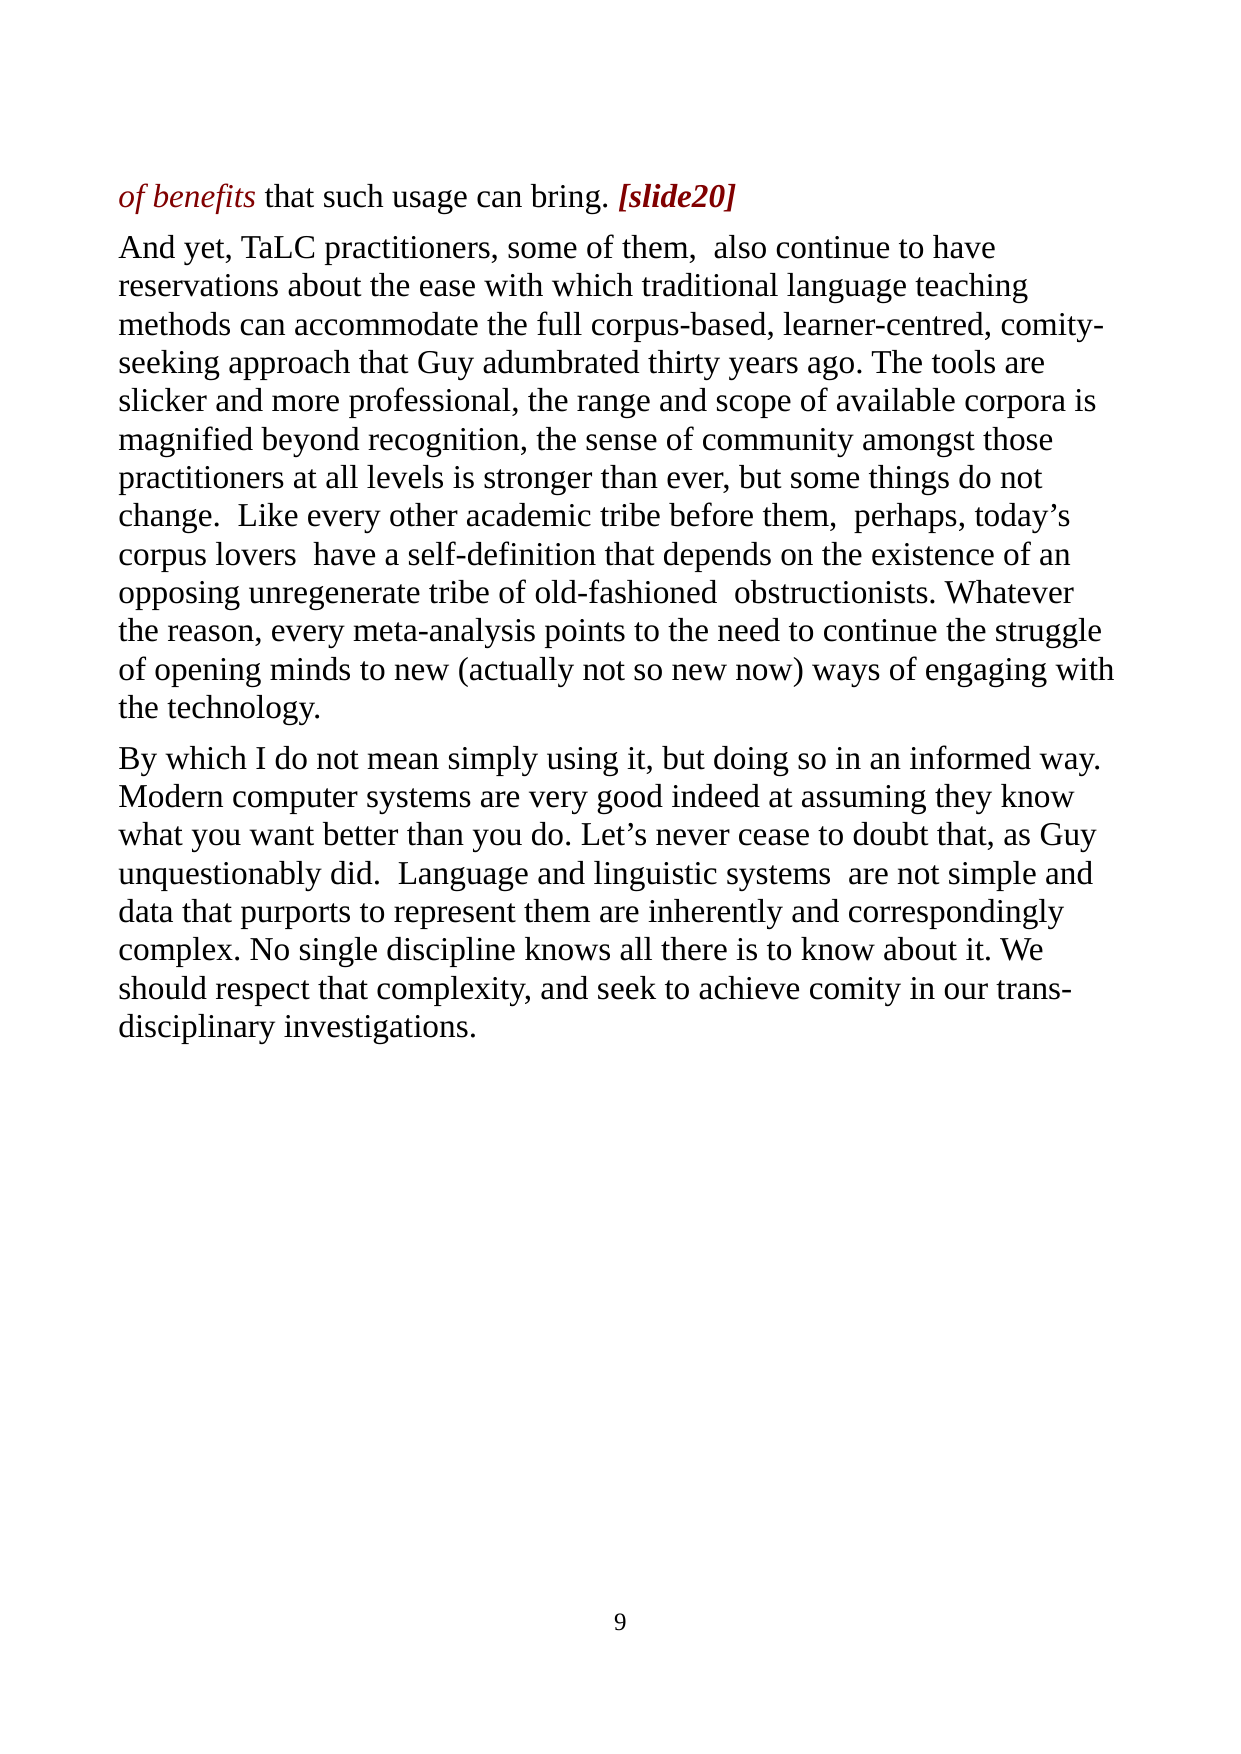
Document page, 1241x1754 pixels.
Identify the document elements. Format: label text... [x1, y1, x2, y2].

text of benefits that such usage can bring. [slide20] [118, 176, 1122, 215]
text By which I do not mean simply using it, but doing so in an informed way. Modern computer systems are very good indeed at assuming they know what you want better than you do. Let’s never cease to doubt that, as Guy unquestionably did. Language and linguistic systems are not simple and data that purports to represent them are inherently and correspondingly complex. No single discipline knows all there is to know about it. We should respect that complexity, and seek to achieve comity in our trans-disciplinary investigations. [118, 738, 1122, 1045]
text And yet, TaLC practitioners, some of them, also continue to have reservations about the ease with which traditional language teaching methods can accommodate the full corpus-based, learner-centred, comity-seeking approach that Guy adumbrated thirty years ago. The tools are slicker and more professional, the range and scope of available corpora is magnified beyond recognition, the sense of community amongst those practitioners at all levels is stronger than ever, but some things do not change. Like every other academic tribe before them, perhaps, today’s corpus lovers have a self-definition that depends on the existence of an opposing unregenerate tribe of old-fashioned obstructionists. Whatever the reason, every meta-analysis points to the need to continue the struggle of opening minds to new (actually not so new now) ways of engaging with the technology. [118, 227, 1122, 726]
